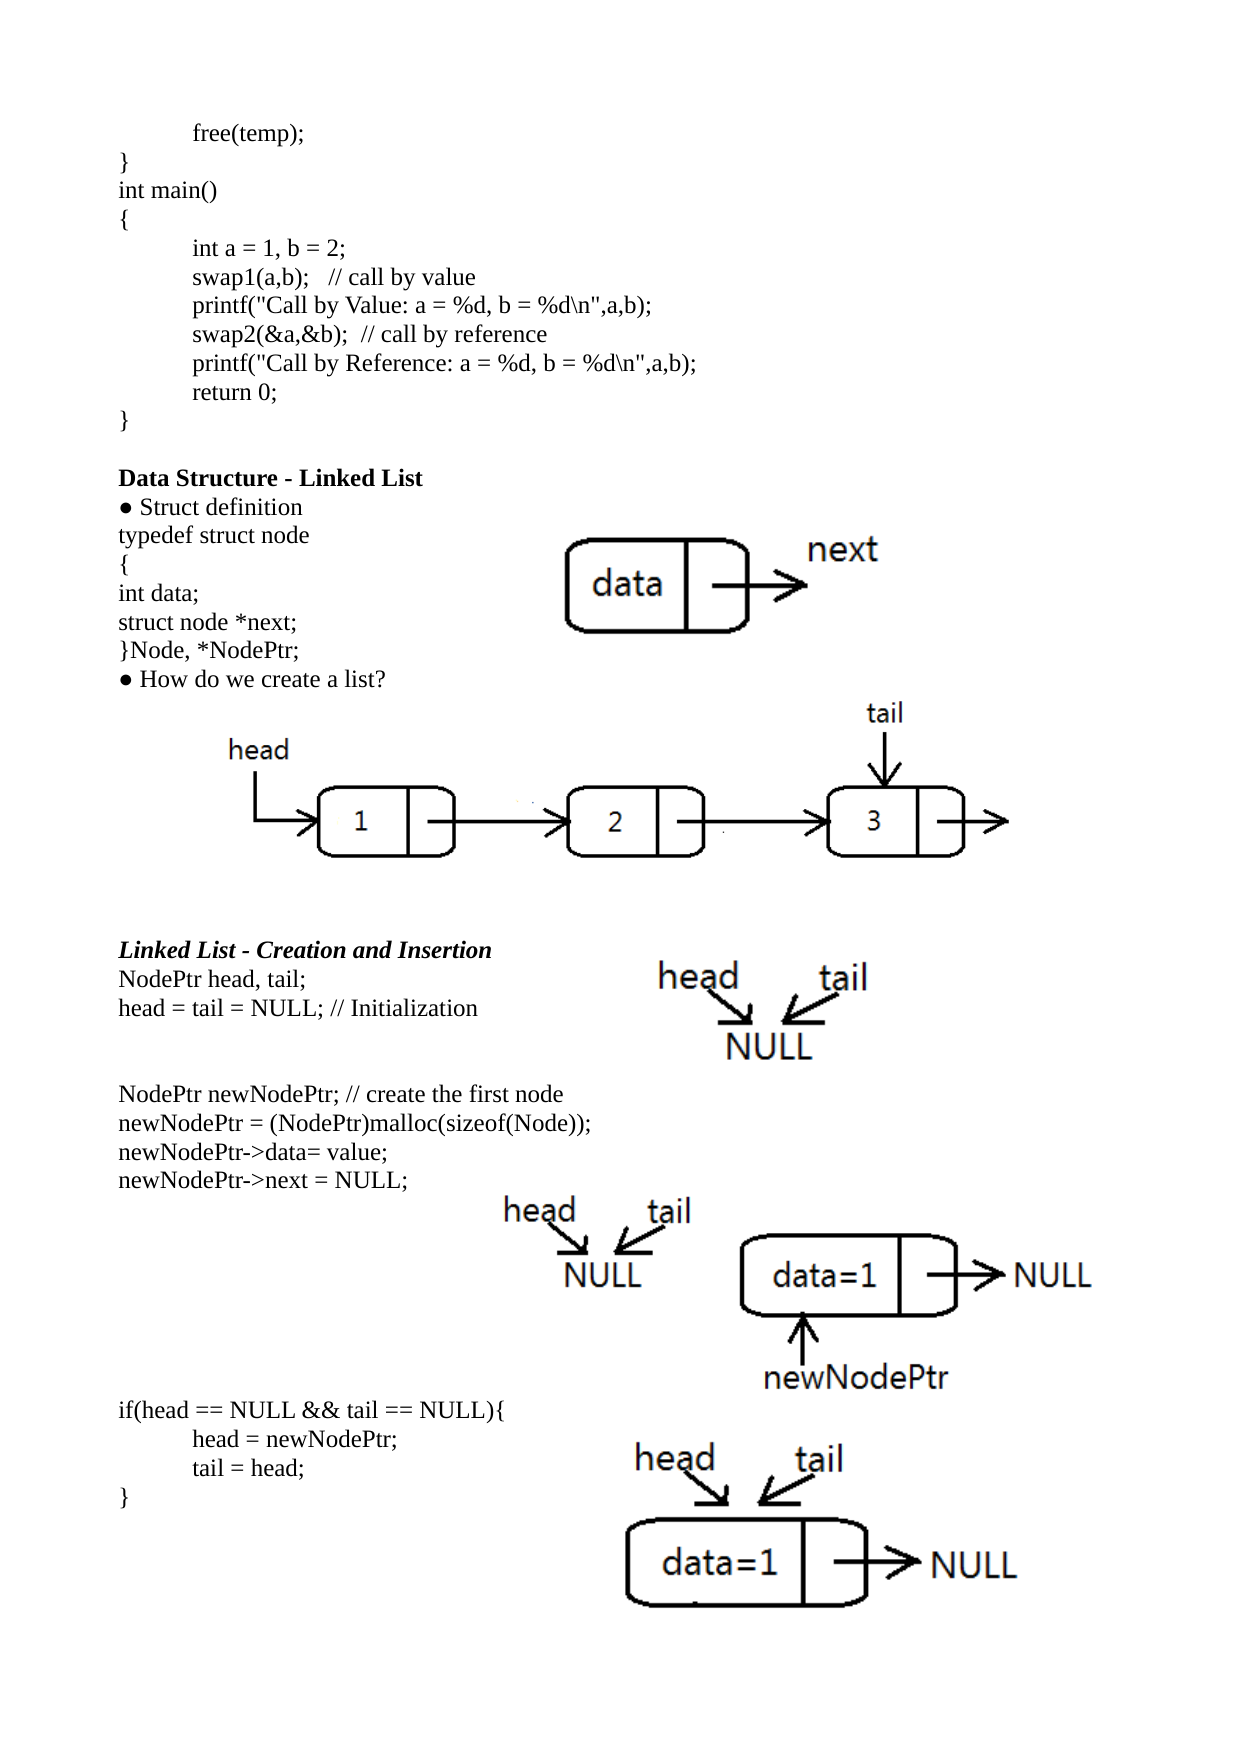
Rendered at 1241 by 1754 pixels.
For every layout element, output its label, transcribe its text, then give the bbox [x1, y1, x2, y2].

text [1030, 1482, 1122, 1510]
text newNodePtr = (NodePtr)malloc(sizeof(Node)); [118, 1108, 1122, 1137]
text } [118, 406, 1122, 434]
picture [217, 693, 1023, 878]
text ● Struct definition [118, 492, 1122, 521]
text NodePtr head, tail; [118, 964, 649, 993]
text printf("Call by Reference: a = %d, b = %d\n",a,b); [118, 348, 1122, 377]
text [894, 521, 1122, 549]
text NodePtr newNodePtr; // create the first node [118, 1079, 1122, 1108]
text int main() [118, 176, 1122, 204]
text { [118, 549, 537, 578]
text newNodePtr->data= value; [118, 1137, 1122, 1165]
text [894, 578, 1122, 607]
text ● How do we create a list? [118, 664, 1122, 693]
text struct node *next; [118, 607, 537, 636]
text Linked List - Creation and Insertion [118, 935, 649, 964]
text newNodePtr->next = NULL; [118, 1165, 1122, 1194]
text }Node, *NodePtr; [118, 636, 1122, 664]
text [894, 607, 1122, 636]
text [885, 993, 1122, 1022]
text } [118, 147, 1122, 176]
picture [649, 934, 885, 1074]
text [885, 935, 1122, 964]
picture [537, 519, 894, 653]
text int data; [118, 578, 537, 607]
text } [118, 1482, 610, 1510]
text [885, 964, 1122, 993]
text [1030, 1453, 1122, 1482]
picture [610, 1433, 1030, 1619]
text [894, 549, 1122, 578]
text swap2(&a,&b); // call by reference [118, 319, 1122, 348]
text if(head == NULL && tail == NULL){ [118, 1395, 1122, 1424]
text free(temp); [118, 118, 1122, 147]
text { [118, 204, 1122, 233]
text tail = head; [118, 1453, 610, 1482]
picture [494, 1185, 1103, 1392]
text swap1(a,b); // call by value [118, 262, 1122, 291]
text return 0; [118, 377, 1122, 406]
text printf("Call by Value: a = %d, b = %d\n",a,b); [118, 291, 1122, 319]
text int a = 1, b = 2; [118, 233, 1122, 262]
text typedef struct node [118, 521, 537, 549]
text Data Structure - Linked List [118, 463, 1122, 492]
text head = tail = NULL; // Initialization [118, 993, 649, 1022]
text head = newNodePtr; [118, 1424, 1122, 1453]
